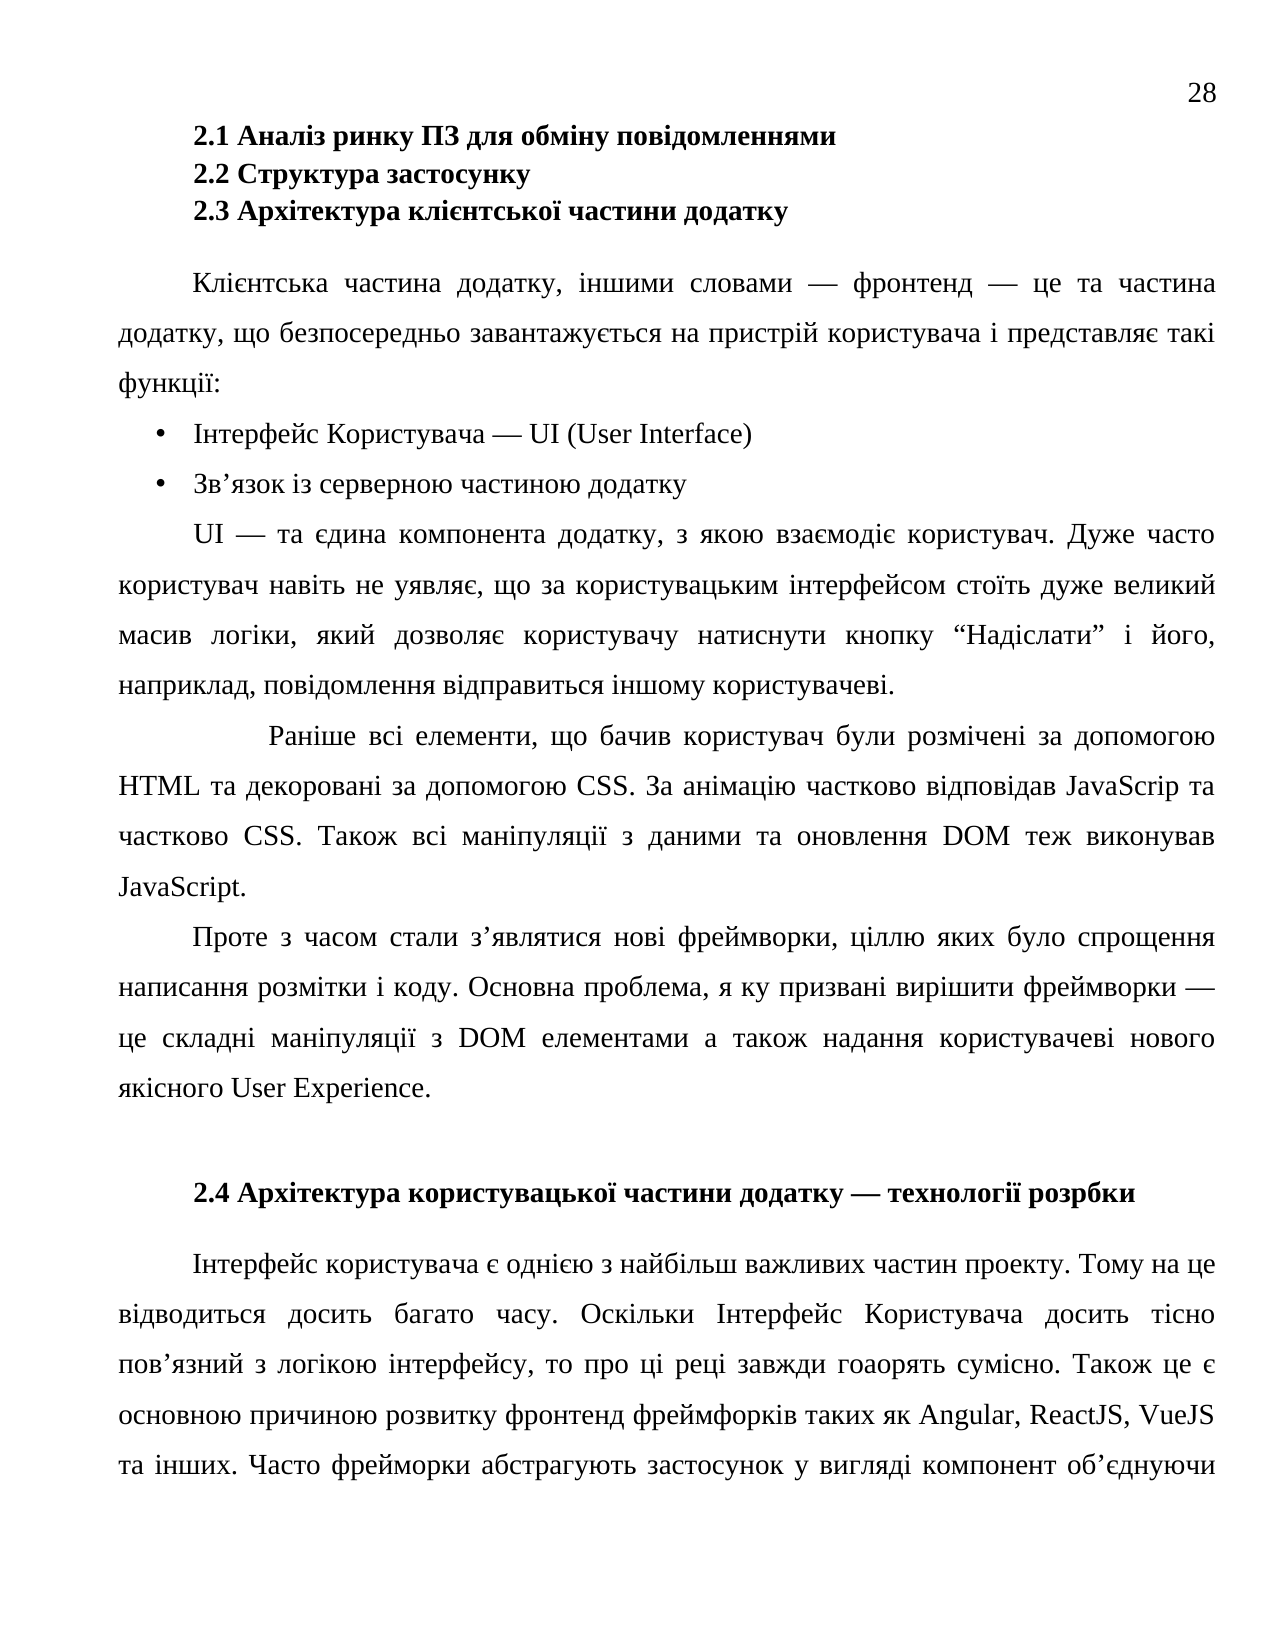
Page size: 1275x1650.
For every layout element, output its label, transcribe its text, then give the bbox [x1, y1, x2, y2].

list Інтерфейс Користувача — UI (User Interface) [156, 416, 1217, 449]
list Зв’язок із серверною частиною додатку [156, 466, 1217, 500]
text Інтерфейс користувача є однією з найбільш важливих частин проекту. Тому на це відводиться досить багато часу. Оскільки Інтерфейс Користувача досить тісно пов’язний з логікою інтерфейсу, то про ці реці завжди гоаорять сумісно. Також це є основною причиною розвитку фронтенд фреймфорків таких як Angular, ReactJS, VueJS та інших. Часто фрейморки абстрагують застосунок у вигляді компонент об’єднуючи [118, 1246, 1217, 1481]
subtitle 2.4 Архітектура користувацької частини додатку — технології розрбки [118, 1175, 1217, 1208]
text Раніше всі елементи, що бачив користувач були розмічені за допомогою HTML та декоровані за допомогою CSS. За анімацію частково відповідав JavaScrip та частково CSS. Також всі маніпуляції з даними та оновлення DOM теж виконував JavaScript. [118, 718, 1217, 902]
subtitle 2.2 Структура застосунку [118, 156, 1217, 189]
text Проте з часом стали з’являтися нові фреймворки, ціллю яких було спрощення написання розмітки і коду. Основна проблема, я ку призвані вирішити фреймворки — це складні маніпуляції з DOM елементами а також надання користувачеві нового якісного User Experience. [118, 919, 1217, 1103]
text UI — та єдина компонента додатку, з якою взаємодіє користувач. Дуже часто користувач навіть не уявляє, що за користувацьким інтерфейсом стоїть дуже великий масив логіки, який дозволяє користувачу натиснути кнопку “Надіслати” і його, наприклад, повідомлення відправиться іншому користувачеві. [118, 517, 1217, 701]
subtitle 2.1 Аналіз ринку ПЗ для обміну повідомленнями [118, 118, 1217, 152]
subtitle 2.3 Архітектура клієнтської частини додатку [118, 193, 1217, 227]
text Клієнтська частина додатку, іншими словами — фронтенд — це та частина додатку, що безпосередньо завантажується на пристрій користувача і представляє такі функції: [118, 265, 1217, 399]
